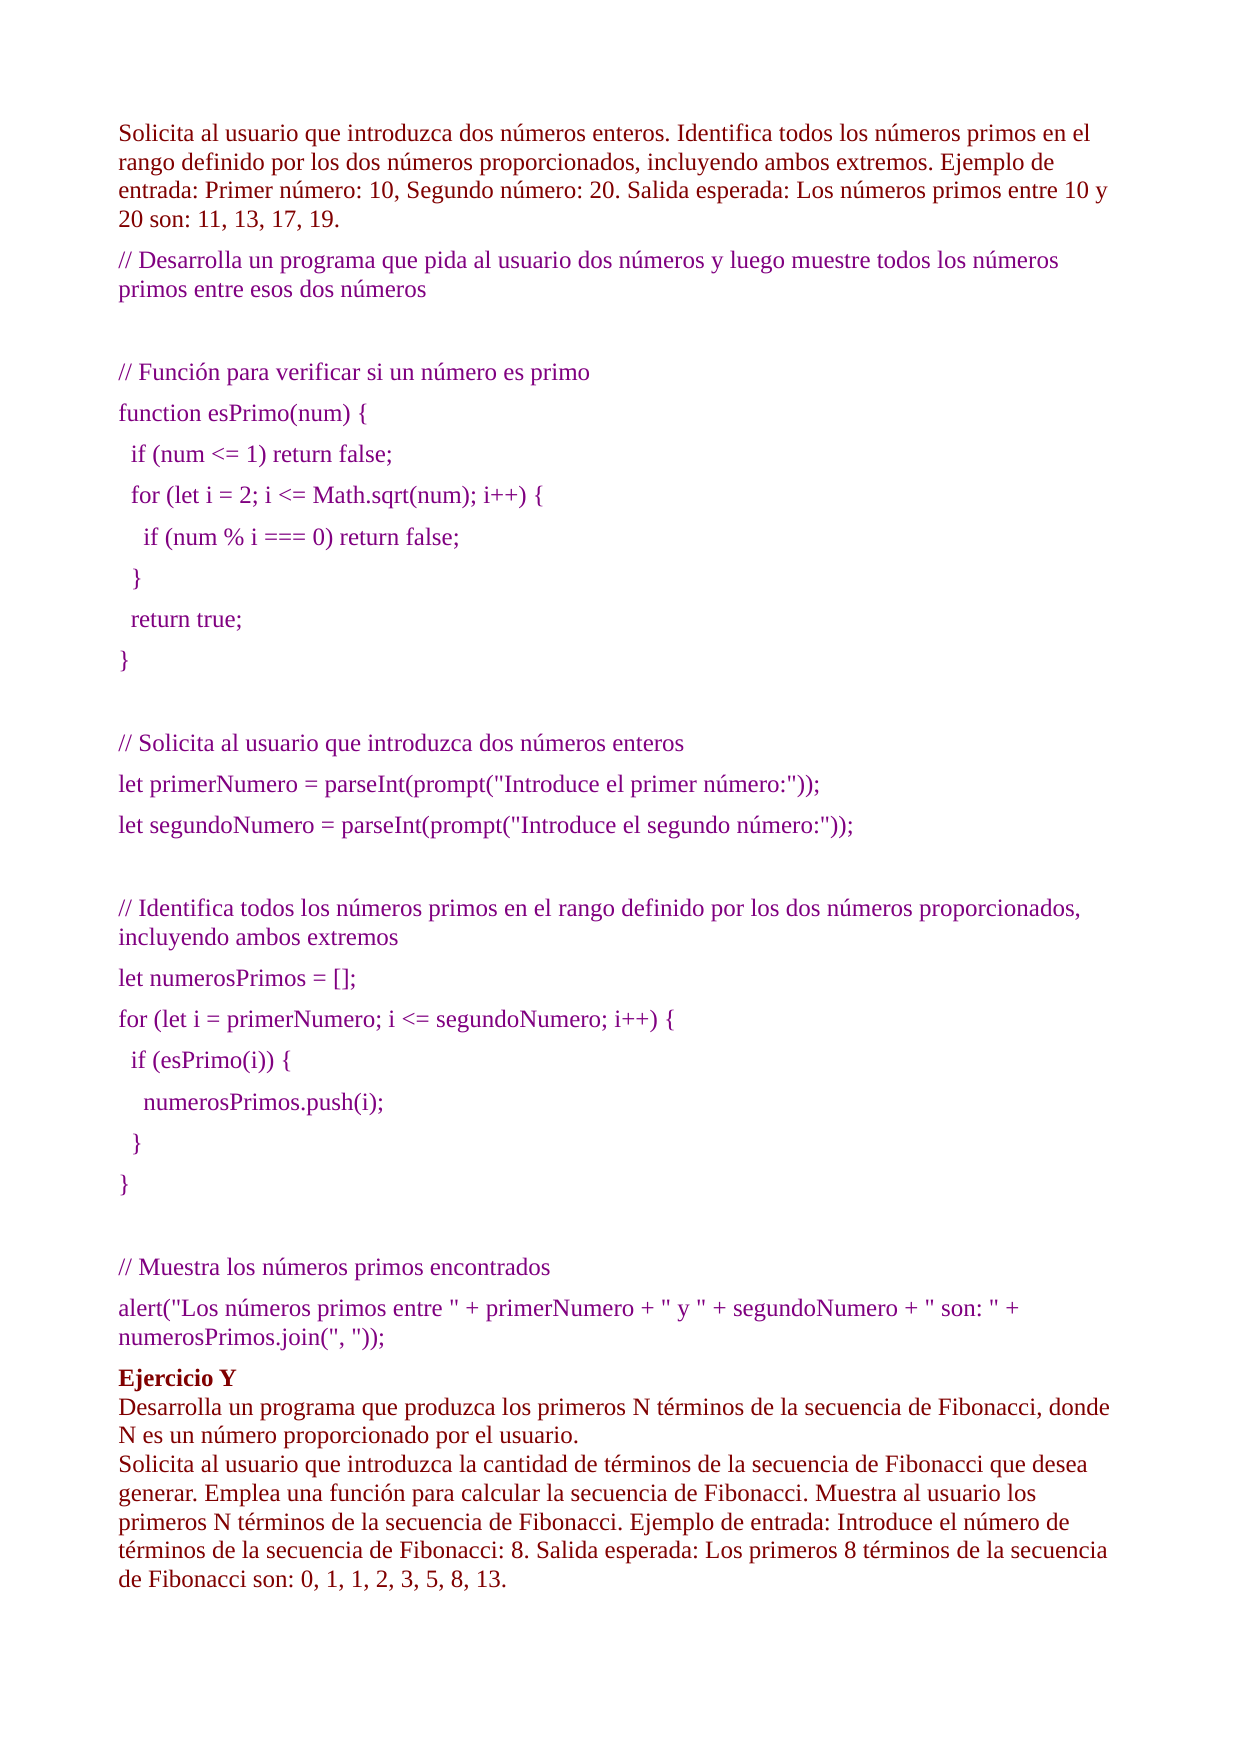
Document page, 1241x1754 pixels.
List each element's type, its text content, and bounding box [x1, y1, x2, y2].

text // Función para verificar si un número es primo [118, 357, 1122, 386]
text Solicita al usuario que introduzca la cantidad de términos de la secuencia de Fibonacci que desea generar. Emplea una función para calcular la secuencia de Fibonacci. Muestra al usuario los primeros N términos de la secuencia de Fibonacci. Ejemplo de entrada: Introduce el número de términos de la secuencia de Fibonacci: 8. Salida esperada: Los primeros 8 términos de la secuencia de Fibonacci son: 0, 1, 1, 2, 3, 5, 8, 13. [118, 1449, 1122, 1593]
text alert("Los números primos entre " + primerNumero + " y " + segundoNumero + " son: " + numerosPrimos.join(", ")); [118, 1293, 1122, 1351]
text } [118, 646, 1122, 674]
text if (num % i === 0) return false; [118, 522, 1122, 551]
text } [118, 1128, 1122, 1157]
text function esPrimo(num) { [118, 398, 1122, 427]
text Solicita al usuario que introduzca dos números enteros. Identifica todos los números primos en el rango definido por los dos números proporcionados, incluyendo ambos extremos. Ejemplo de entrada: Primer número: 10, Segundo número: 20. Salida esperada: Los números primos entre 10 y 20 son: 11, 13, 17, 19. [118, 118, 1122, 233]
text // Identifica todos los números primos en el rango definido por los dos números proporcionados, incluyendo ambos extremos [118, 893, 1122, 951]
text Desarrolla un programa que produzca los primeros N términos de la secuencia de Fibonacci, donde N es un número proporcionado por el usuario. [118, 1392, 1122, 1449]
text } [118, 1169, 1122, 1198]
text // Desarrolla un programa que pida al usuario dos números y luego muestre todos los números primos entre esos dos números [118, 246, 1122, 303]
text for (let i = 2; i <= Math.sqrt(num); i++) { [118, 481, 1122, 509]
text numerosPrimos.push(i); [118, 1087, 1122, 1116]
text // Solicita al usuario que introduzca dos números enteros [118, 728, 1122, 757]
text let segundoNumero = parseInt(prompt("Introduce el segundo número:")); [118, 811, 1122, 839]
text if (num <= 1) return false; [118, 439, 1122, 468]
text Ejercicio Y [118, 1363, 1122, 1392]
text return true; [118, 604, 1122, 633]
text } [118, 563, 1122, 592]
text if (esPrimo(i)) { [118, 1046, 1122, 1074]
text // Muestra los números primos encontrados [118, 1252, 1122, 1281]
text let numerosPrimos = []; [118, 963, 1122, 992]
text for (let i = primerNumero; i <= segundoNumero; i++) { [118, 1004, 1122, 1033]
text let primerNumero = parseInt(prompt("Introduce el primer número:")); [118, 769, 1122, 798]
